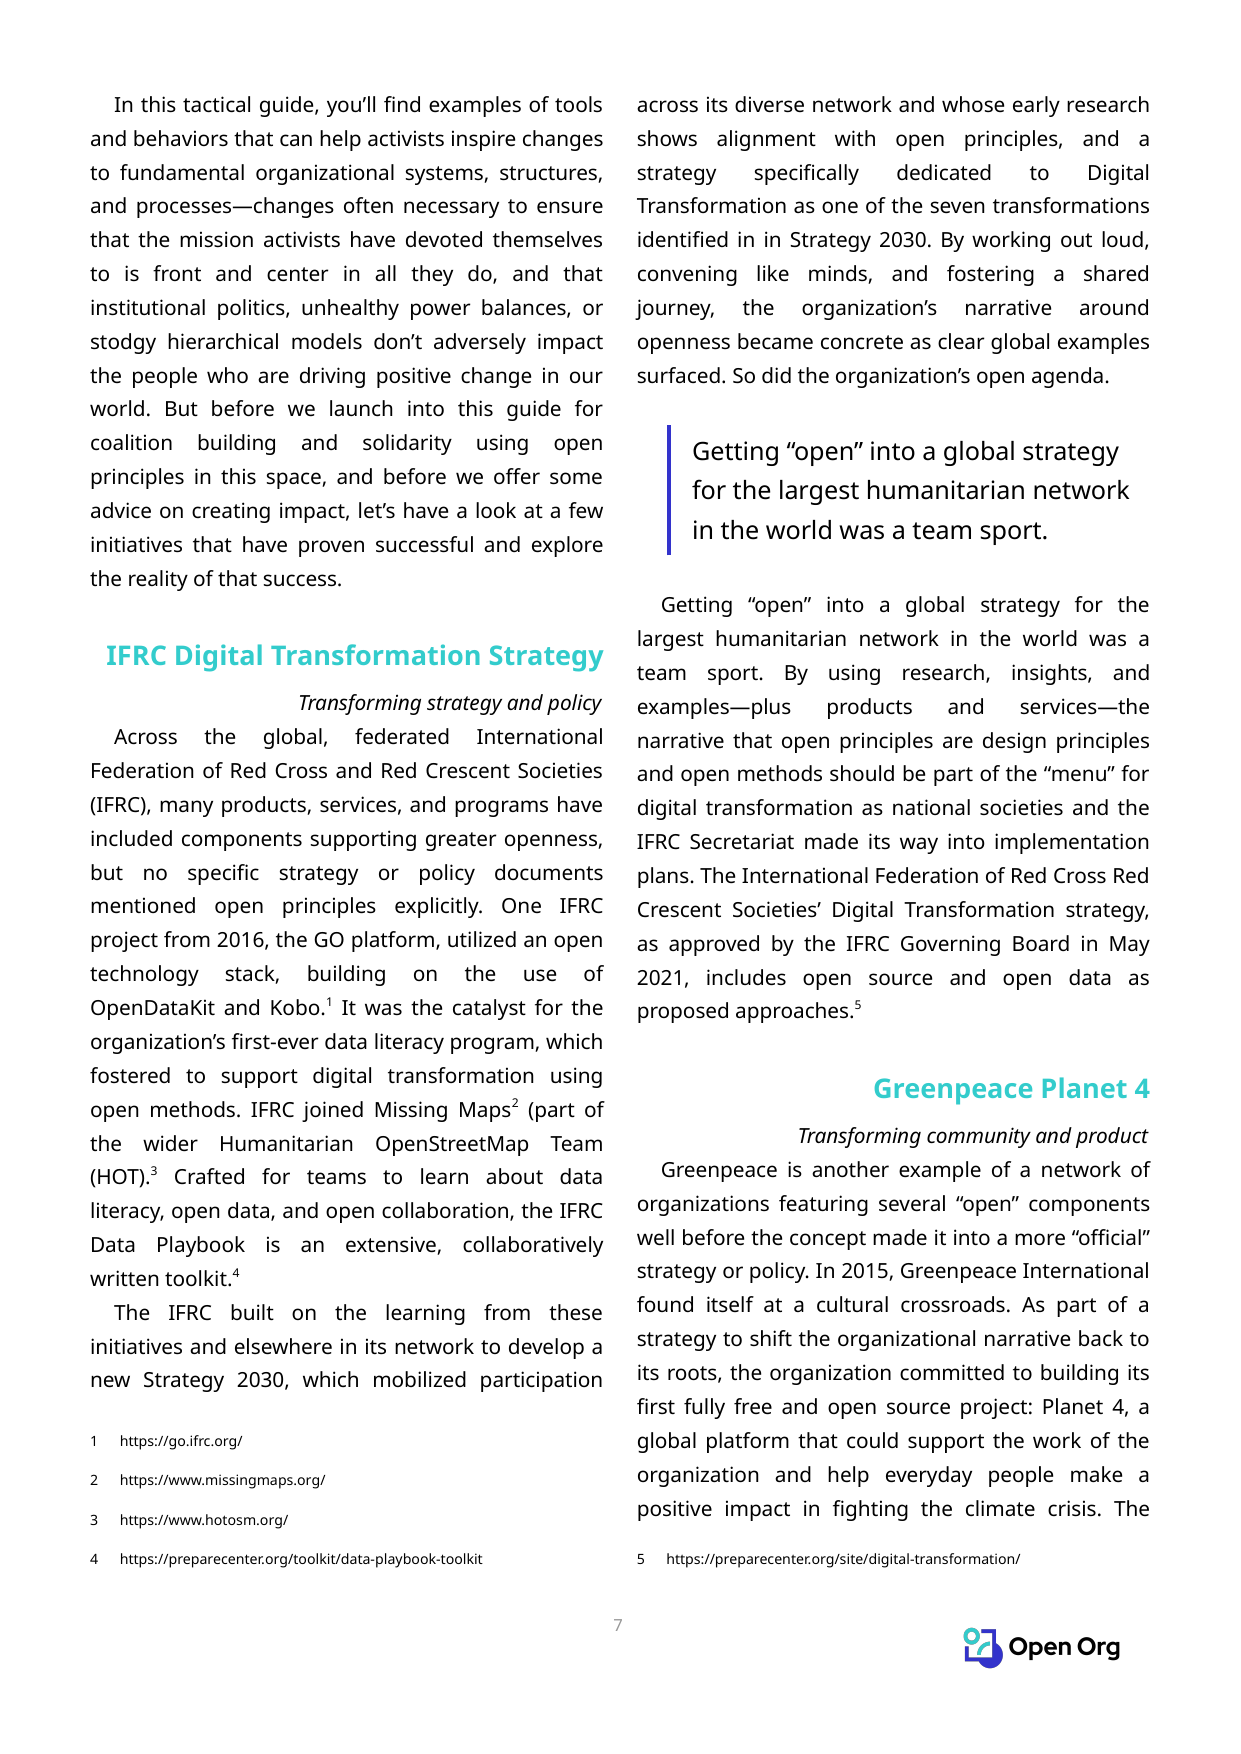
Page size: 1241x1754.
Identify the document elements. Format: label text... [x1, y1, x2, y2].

text https://www.missingmaps.org/ [90, 1471, 604, 1490]
text https://www.hotosm.org/ [90, 1510, 604, 1529]
text https://preparecenter.org/site/digital-transformation/ [637, 1549, 1150, 1568]
text Across the global, federated International Federation of Red Cross and Red Crescent Societies (IFRC), many products, services, and programs have included components supporting greater openness, but no specific strategy or policy documents mentioned open principles explicitly. One IFRC project from 2016, the GO platform, utilized an open technology stack, building on the use of OpenDataKit and Kobo. It was the catalyst for the organization’s first-ever data literacy program, which fostered to support digital transformation using open methods. IFRC joined Missing Maps (part of the wider Humanitarian OpenStreetMap Team (HOT). Crafted for teams to learn about data literacy, open data, and open collaboration, the IFRC Data Playbook is an extensive, collaboratively written toolkit. [90, 722, 604, 1292]
text Transforming strategy and policy [90, 689, 604, 717]
text Getting “open” into a global strategy for the largest humanitarian network in the world was a team sport. [671, 425, 1135, 555]
text https://preparecenter.org/toolkit/data-playbook-toolkit [90, 1549, 604, 1568]
text Greenpeace is another example of a network of organizations featuring several “open” components well before the concept made it into a more “official” strategy or policy. In 2015, Greenpeace International found itself at a cultural crossroads. As part of a strategy to shift the organizational narrative back to its roots, the organization committed to building its first fully free and open source project: Planet 4, a global platform that could support the work of the organization and help everyday people make a positive impact in fighting the climate crisis. The [637, 1155, 1150, 1522]
picture [963, 1627, 1120, 1669]
text The IFRC built on the learning from these initiatives and elsewhere in its network to develop a new Strategy 2030, which mobilized participation [90, 1298, 604, 1394]
subtitle Greenpeace Planet 4 [637, 1069, 1150, 1106]
text Getting “open” into a global strategy for the largest humanitarian network in the world was a team sport. By using research, insights, and examples—plus products and services—the narrative that open principles are design principles and open methods should be part of the “menu” for digital transformation as national societies and the IFRC Secretariat made its way into implementation plans. The International Federation of Red Cross Red Crescent Societies’ Digital Transformation strategy, as approved by the IFRC Governing Board in May 2021, includes open source and open data as proposed approaches. [637, 590, 1150, 1025]
text Transforming community and product [637, 1121, 1150, 1149]
text In this tactical guide, you’ll find examples of tools and behaviors that can help activists inspire changes to fundamental organizational systems, structures, and processes—changes often necessary to ensure that the mission activists have devoted themselves to is front and center in all they do, and that institutional politics, unhealthy power balances, or stodgy hierarchical models don’t adversely impact the people who are driving positive change in our world. But before we launch into this guide for coalition building and solidarity using open principles in this space, and before we offer some advice on creating impact, let’s have a look at a few initiatives that have proven successful and explore the reality of that success. [90, 90, 604, 592]
subtitle IFRC Digital Transformation Strategy [90, 637, 604, 674]
text across its diverse network and whose early research shows alignment with open principles, and a strategy specifically dedicated to Digital Transformation as one of the seven transformations identified in in Strategy 2030. By working out loud, convening like minds, and fostering a shared journey, the organization’s narrative around openness became concrete as clear global examples surfaced. So did the organization’s open agenda. [637, 90, 1150, 389]
text https://go.ifrc.org/ [90, 1432, 604, 1451]
